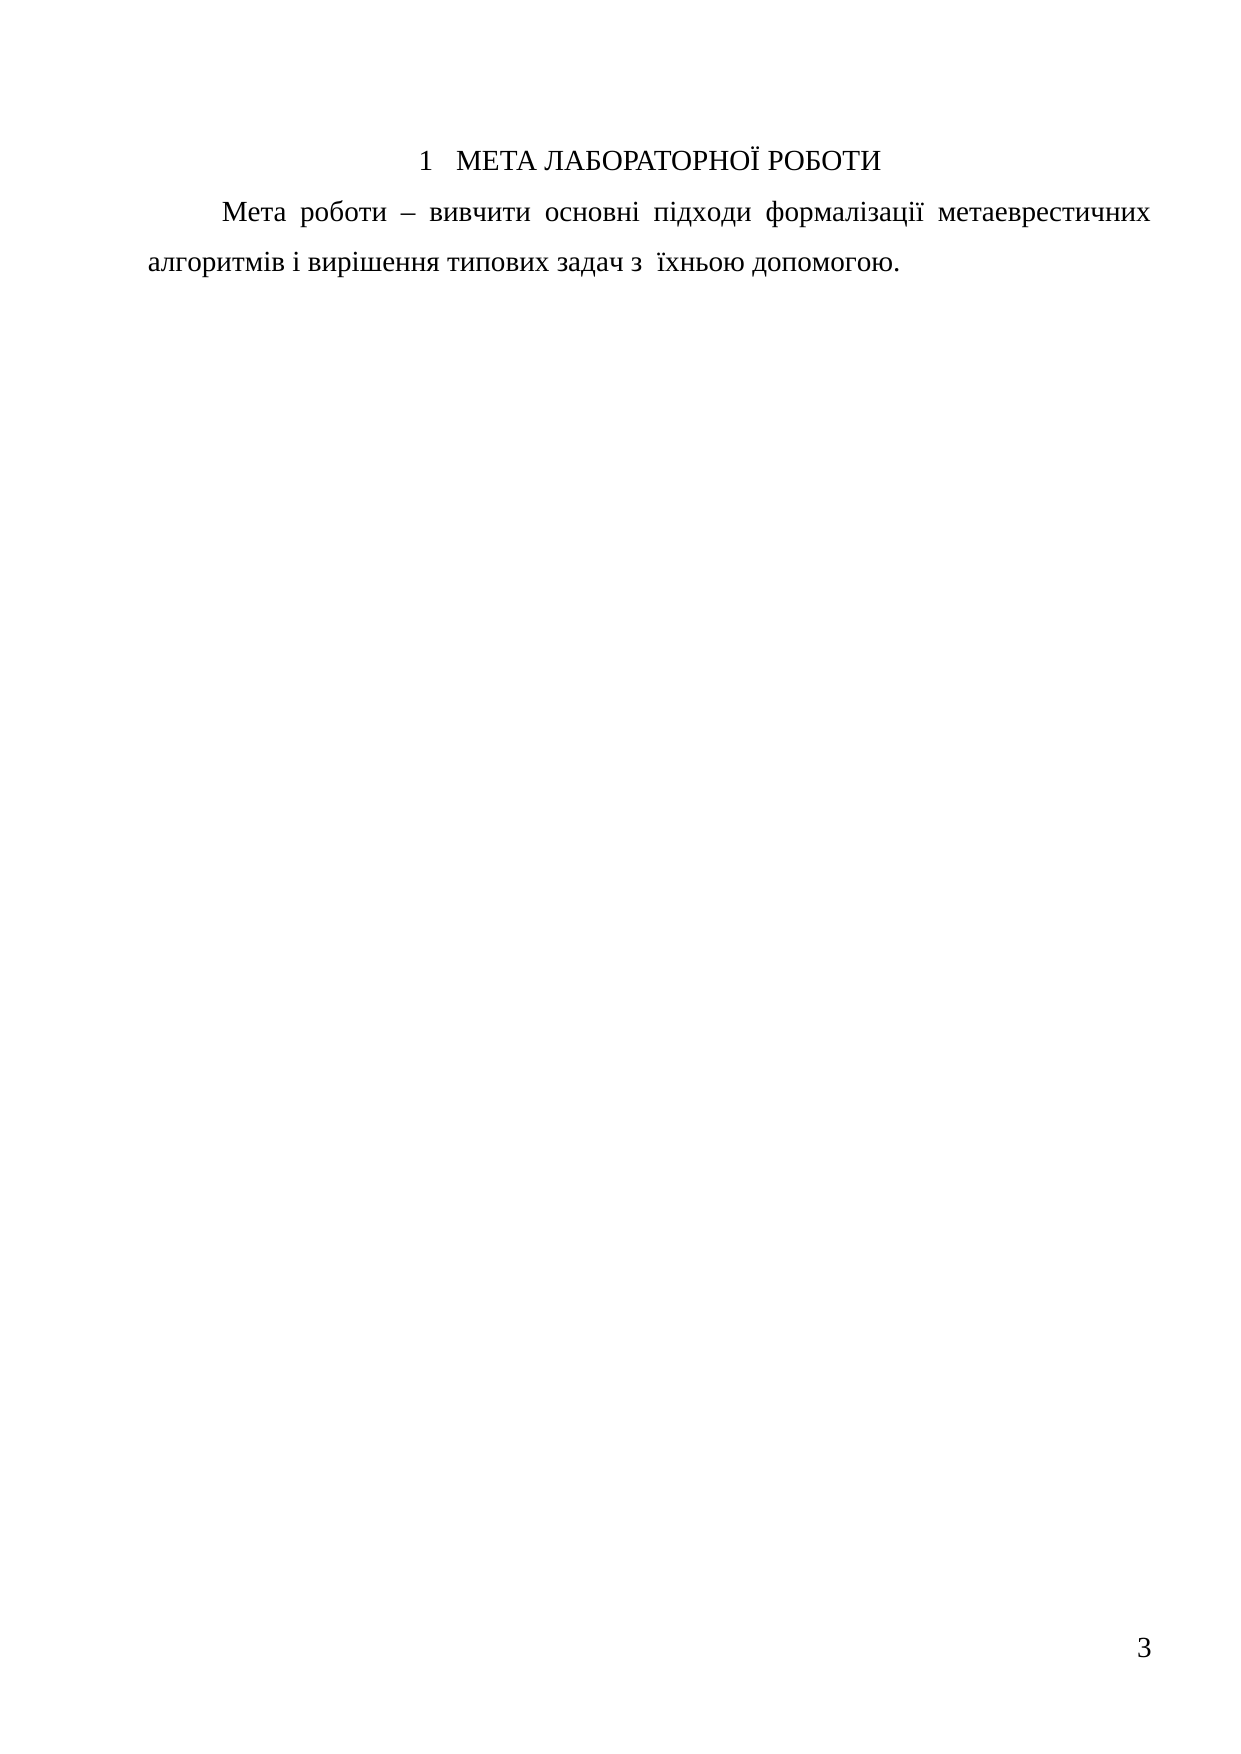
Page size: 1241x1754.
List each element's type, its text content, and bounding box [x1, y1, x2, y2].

text Мета роботи – вивчити основні підходи формалізації метаеврестичних алгоритмів і вирішення типових задач з їхньою допомогою. [148, 194, 1152, 278]
subtitle Мета лабораторної роботи [148, 143, 1152, 177]
